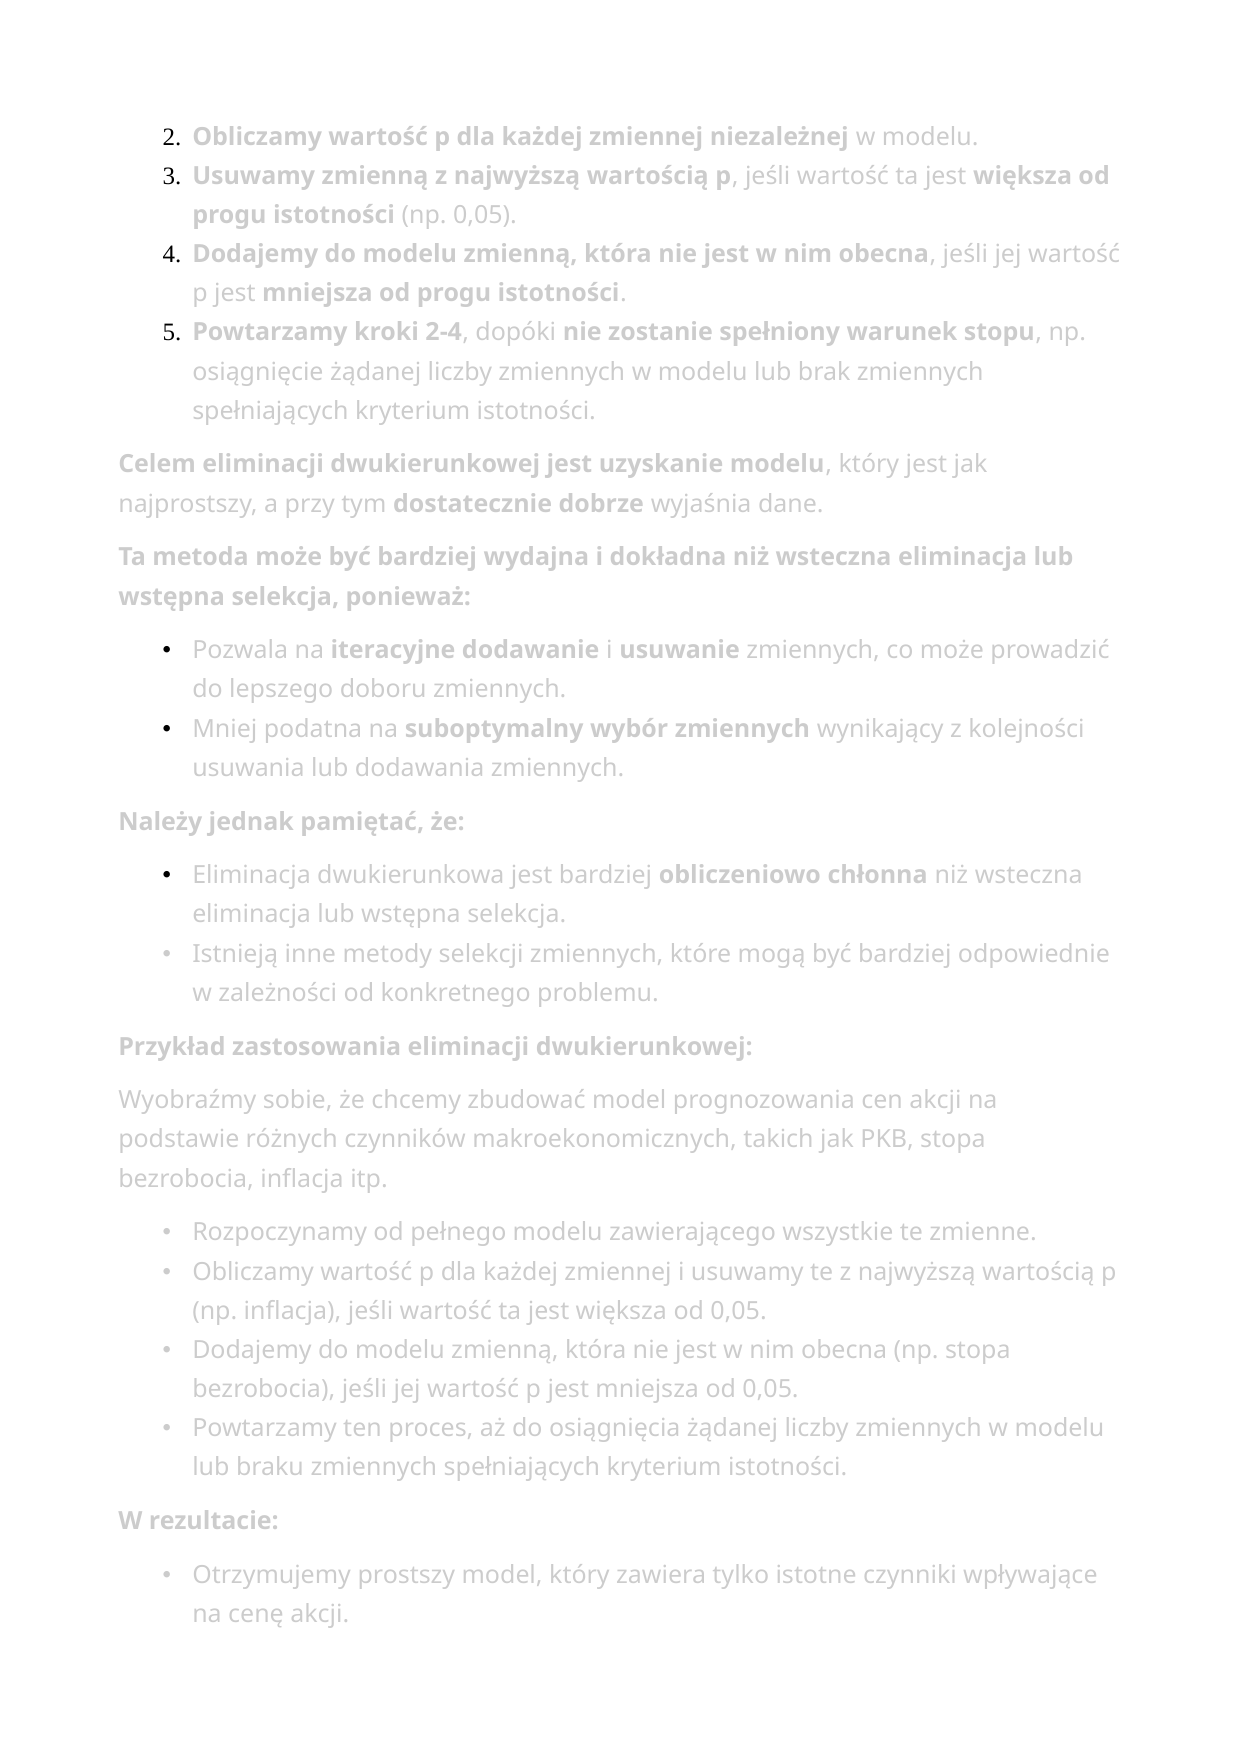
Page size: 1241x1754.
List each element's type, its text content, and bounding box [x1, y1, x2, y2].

list Istnieją inne metody selekcji zmiennych, które mogą być bardziej odpowiednie w zależności od konkretnego problemu. [162, 935, 1122, 1008]
list Obliczamy wartość p dla każdej zmiennej i usuwamy te z najwyższą wartością p (np. inflacja), jeśli wartość ta jest większa od 0,05. [162, 1253, 1122, 1326]
list Powtarzamy ten proces, aż do osiągnięcia żądanej liczby zmiennych w modelu lub braku zmiennych spełniających kryterium istotności. [162, 1410, 1122, 1483]
list Rozpoczynamy od pełnego modelu zawierającego wszystkie te zmienne. [162, 1214, 1122, 1248]
list Pozwala na iteracyjne dodawanie i usuwanie zmiennych, co może prowadzić do lepszego doboru zmiennych. [162, 632, 1122, 705]
list Mniej podatna na suboptymalny wybór zmiennych wynikający z kolejności usuwania lub dodawania zmiennych. [162, 710, 1122, 783]
list Eliminacja dwukierunkowa jest bardziej obliczeniowo chłonna niż wsteczna eliminacja lub wstępna selekcja. [162, 857, 1122, 930]
text W rezultacie: [118, 1503, 1122, 1537]
list Dodajemy do modelu zmienną, która nie jest w nim obecna, jeśli jej wartość p jest mniejsza od progu istotności. [162, 236, 1122, 309]
text Należy jednak pamiętać, że: [118, 803, 1122, 837]
text Ta metoda może być bardziej wydajna i dokładna niż wsteczna eliminacja lub wstępna selekcja, ponieważ: [118, 539, 1122, 612]
list Obliczamy wartość p dla każdej zmiennej niezależnej w modelu. [162, 118, 1122, 152]
text Wyobraźmy sobie, że chcemy zbudować model prognozowania cen akcji na podstawie różnych czynników makroekonomicznych, takich jak PKB, stopa bezrobocia, inflacja itp. [118, 1082, 1122, 1194]
list Dodajemy do modelu zmienną, która nie jest w nim obecna (np. stopa bezrobocia), jeśli jej wartość p jest mniejsza od 0,05. [162, 1331, 1122, 1405]
list Powtarzamy kroki 2-4, dopóki nie zostanie spełniony warunek stopu, np. osiągnięcie żądanej liczby zmiennych w modelu lub brak zmiennych spełniających kryterium istotności. [162, 314, 1122, 426]
list Usuwamy zmienną z najwyższą wartością p, jeśli wartość ta jest większa od progu istotności (np. 0,05). [162, 157, 1122, 231]
text Przykład zastosowania eliminacji dwukierunkowej: [118, 1028, 1122, 1062]
text Celem eliminacji dwukierunkowej jest uzyskanie modelu, który jest jak najprostszy, a przy tym dostatecznie dobrze wyjaśnia dane. [118, 446, 1122, 519]
list Otrzymujemy prostszy model, który zawiera tylko istotne czynniki wpływające na cenę akcji. [162, 1556, 1122, 1630]
